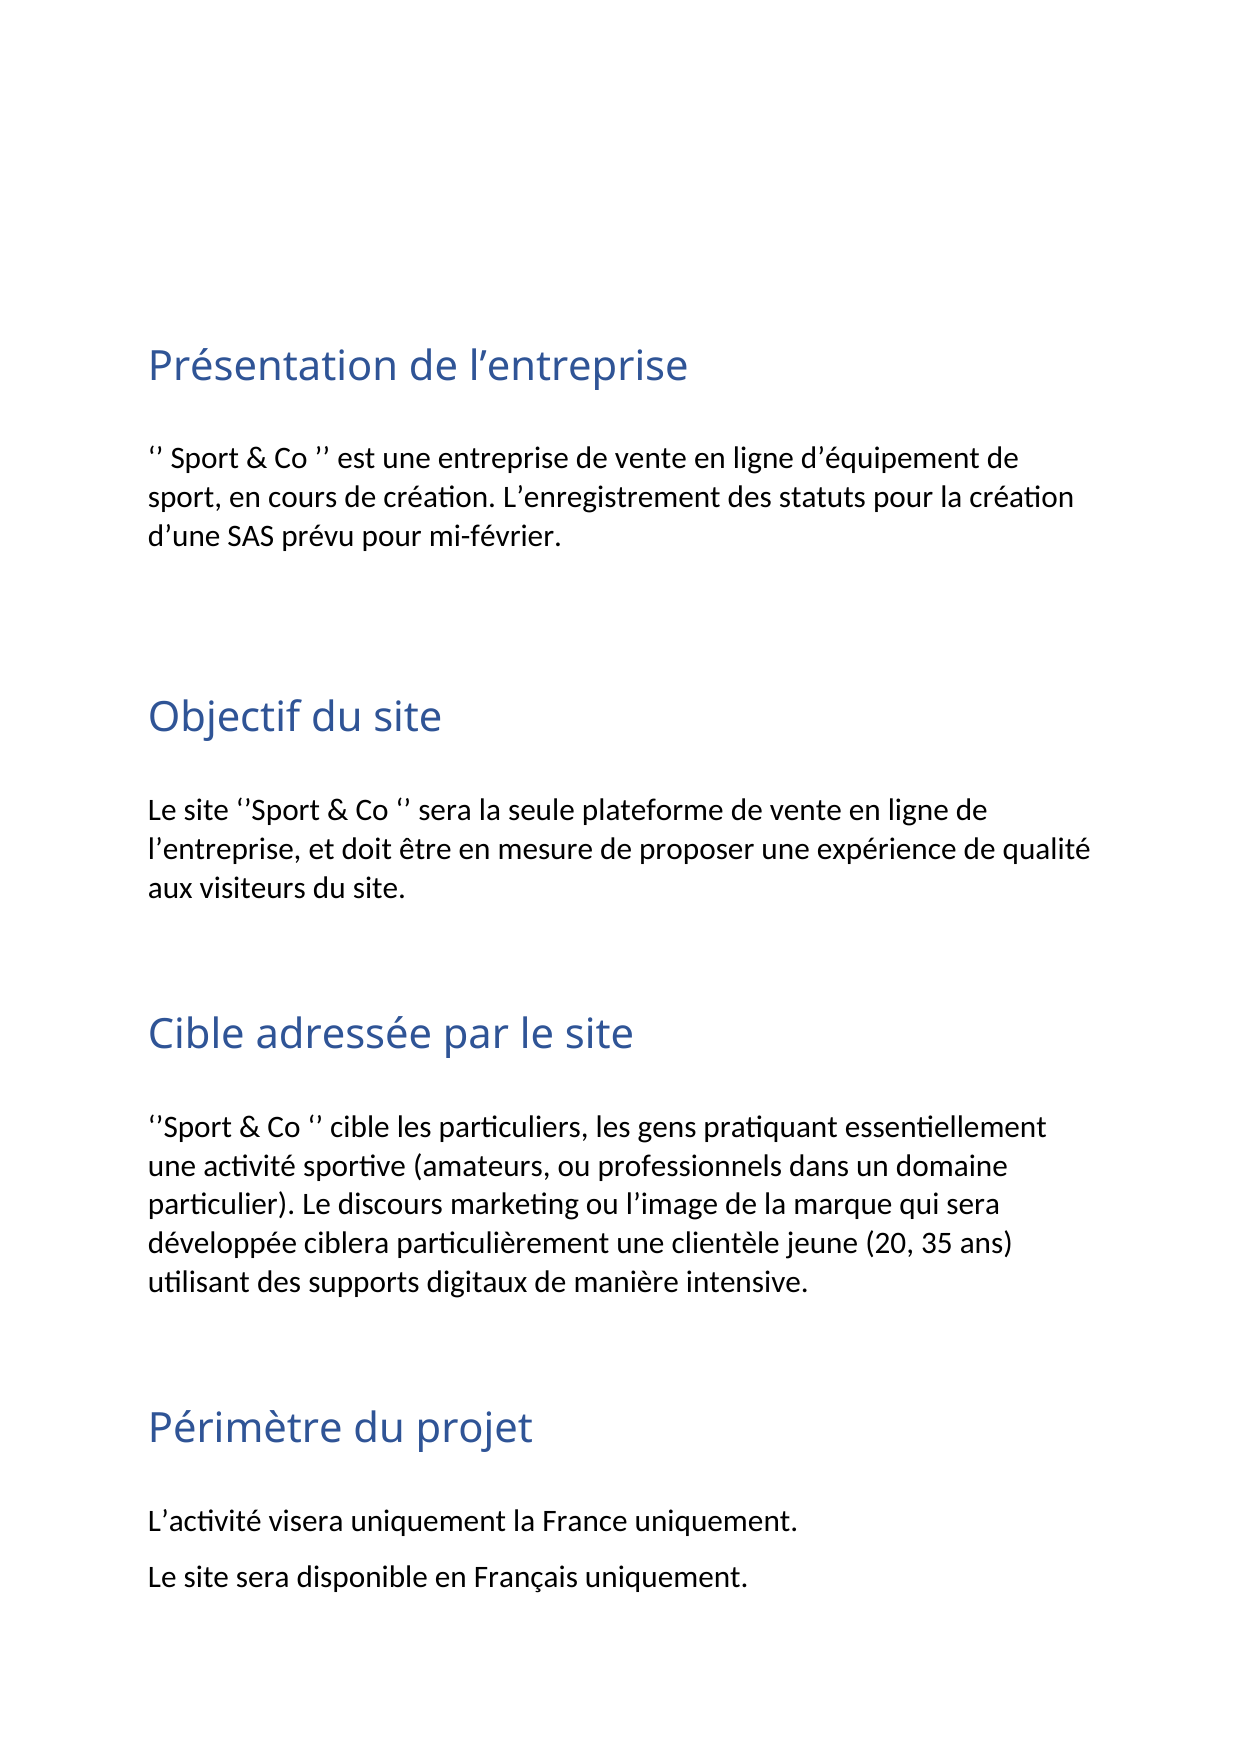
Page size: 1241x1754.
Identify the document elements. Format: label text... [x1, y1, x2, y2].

text Le site ‘’Sport & Co ‘’ sera la seule plateforme de vente en ligne de l’entreprise, et doit être en mesure de proposer une expérience de qualité aux visiteurs du site. [148, 790, 1093, 906]
text ‘’Sport & Co ‘’ cible les particuliers, les gens pratiquant essentiellement une activité sportive (amateurs, ou professionnels dans un domaine particulier). Le discours marketing ou l’image de la marque qui sera développée ciblera particulièrement une clientèle jeune (20, 35 ans) utilisant des supports digitaux de manière intensive. [148, 1107, 1093, 1300]
text Le site sera disponible en Français uniquement. [148, 1557, 1093, 1595]
text L’activité visera uniquement la France uniquement. [148, 1501, 1093, 1539]
subtitle Présentation de l’entreprise [148, 335, 1093, 392]
subtitle Cible adressée par le site [148, 1004, 1093, 1061]
subtitle Périmètre du projet [148, 1398, 1093, 1455]
subtitle Objectif du site [148, 687, 1093, 744]
text ‘’ Sport & Co ’’ est une entreprise de vente en ligne d’équipement de sport, en cours de création. L’enregistrement des statuts pour la création d’une SAS prévu pour mi-février. [148, 438, 1093, 554]
